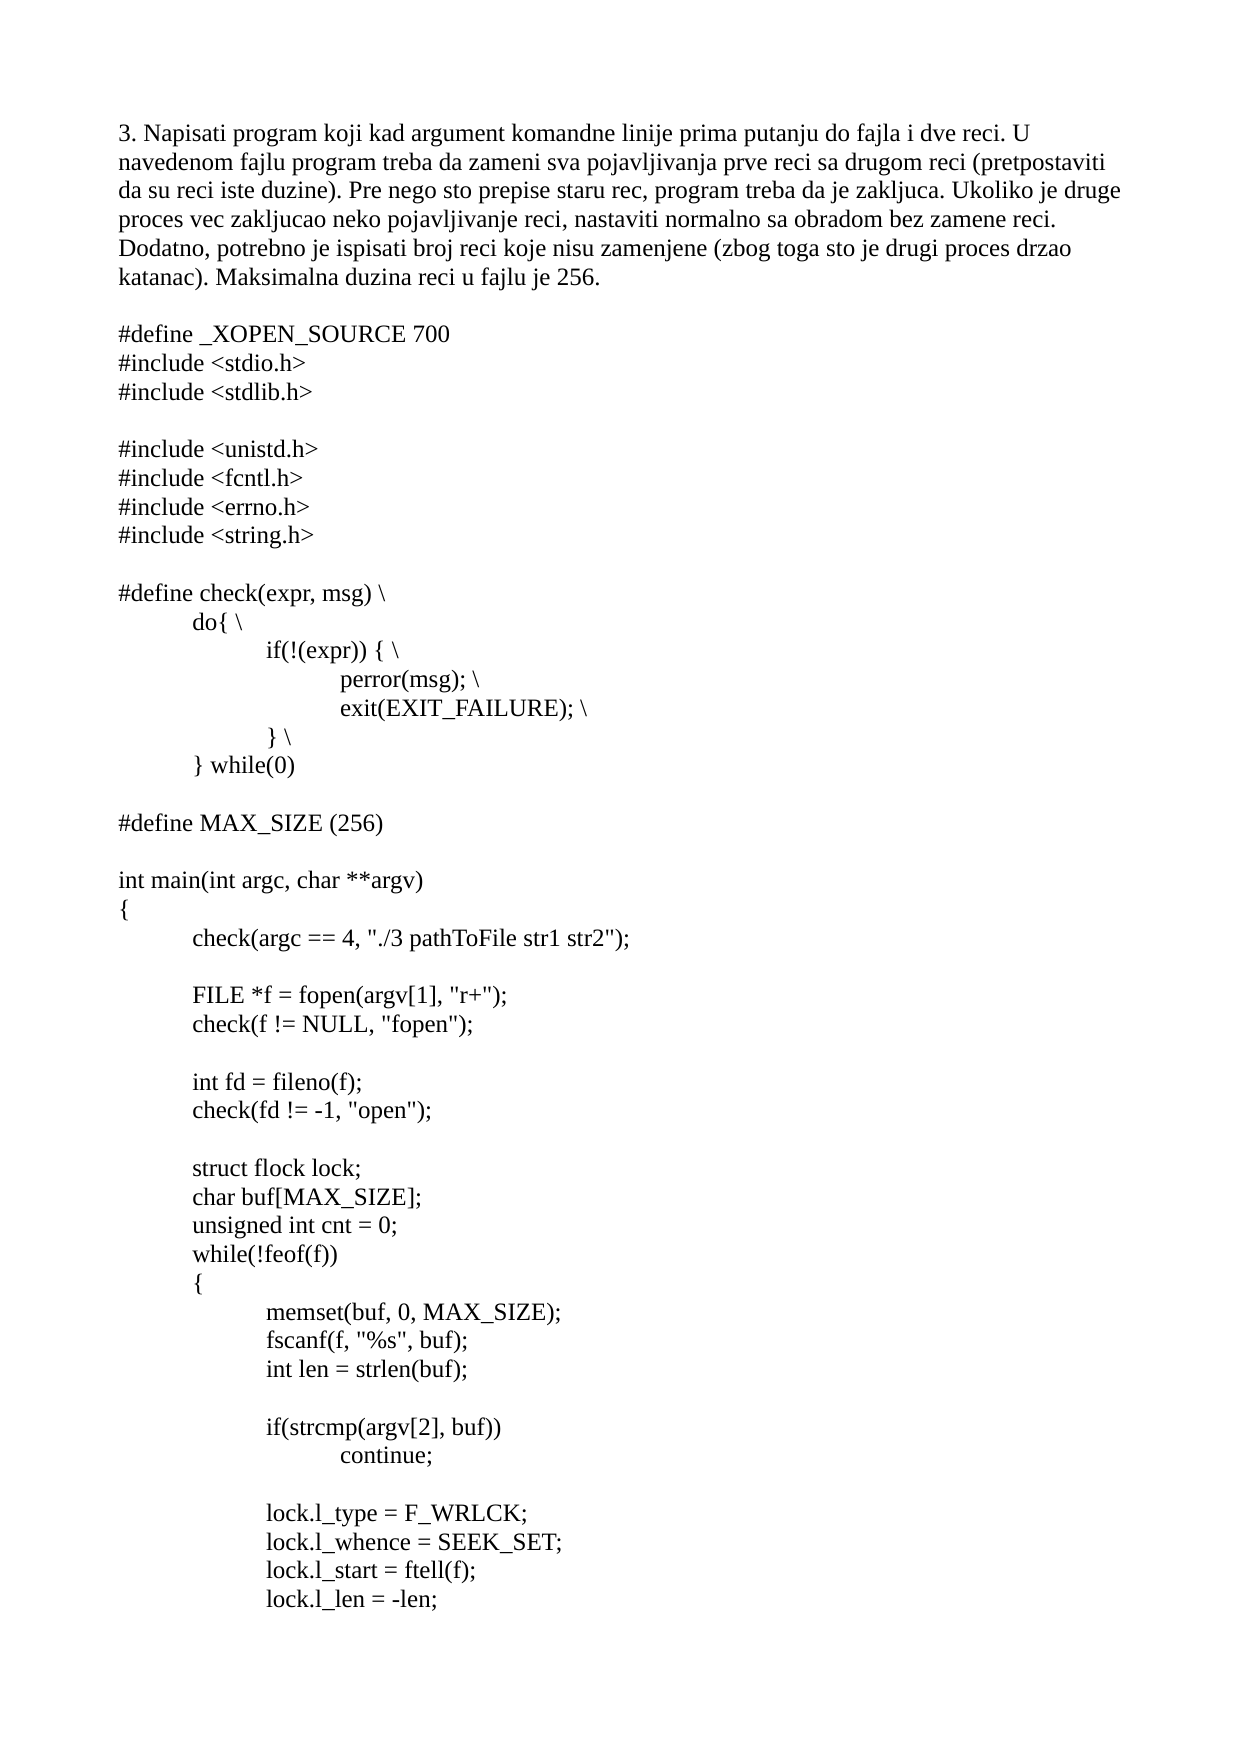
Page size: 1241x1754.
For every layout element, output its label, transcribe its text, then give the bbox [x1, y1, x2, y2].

text lock.l_whence = SEEK_SET; [118, 1527, 1122, 1556]
text #define check(expr, msg) \ [118, 578, 1122, 607]
text int main(int argc, char **argv) [118, 866, 1122, 894]
text check(f != NULL, "fopen"); [118, 1009, 1122, 1038]
text while(!feof(f)) [118, 1239, 1122, 1268]
text #define MAX_SIZE (256) [118, 808, 1122, 837]
text memset(buf, 0, MAX_SIZE); [118, 1297, 1122, 1326]
text #include <stdio.h> [118, 348, 1122, 377]
text #include <stdlib.h> [118, 377, 1122, 406]
text do{ \ [118, 607, 1122, 636]
text lock.l_len = -len; [118, 1584, 1122, 1613]
text #include <errno.h> [118, 492, 1122, 521]
text if(strcmp(argv[2], buf)) [118, 1412, 1122, 1441]
text 3. Napisati program koji kad argument komandne linije prima putanju do fajla i dve reci. U navedenom fajlu program treba da zameni sva pojavljivanja prve reci sa drugom reci (pretpostaviti da su reci iste duzine). Pre nego sto prepise staru rec, program treba da je zakljuca. Ukoliko je druge proces vec zakljucao neko pojavljivanje reci, nastaviti normalno sa obradom bez zamene reci. Dodatno, potrebno je ispisati broj reci koje nisu zamenjene (zbog toga sto je drugi proces drzao katanac). Maksimalna duzina reci u fajlu je 256. [118, 118, 1122, 291]
text if(!(expr)) { \ [118, 636, 1122, 664]
text unsigned int cnt = 0; [118, 1211, 1122, 1239]
text } while(0) [118, 751, 1122, 779]
text #define _XOPEN_SOURCE 700 [118, 319, 1122, 348]
text perror(msg); \ [118, 664, 1122, 693]
text int len = strlen(buf); [118, 1354, 1122, 1383]
text lock.l_type = F_WRLCK; [118, 1498, 1122, 1527]
text char buf[MAX_SIZE]; [118, 1182, 1122, 1211]
text { [118, 1268, 1122, 1297]
text { [118, 894, 1122, 923]
text struct flock lock; [118, 1153, 1122, 1182]
text } \ [118, 722, 1122, 751]
text int fd = fileno(f); [118, 1067, 1122, 1096]
text #include <unistd.h> [118, 434, 1122, 463]
text check(fd != -1, "open"); [118, 1096, 1122, 1124]
text check(argc == 4, "./3 pathToFile str1 str2"); [118, 923, 1122, 952]
text FILE *f = fopen(argv[1], "r+"); [118, 981, 1122, 1009]
text lock.l_start = ftell(f); [118, 1556, 1122, 1584]
text continue; [118, 1441, 1122, 1469]
text exit(EXIT_FAILURE); \ [118, 693, 1122, 722]
text #include <fcntl.h> [118, 463, 1122, 492]
text fscanf(f, "%s", buf); [118, 1326, 1122, 1354]
text #include <string.h> [118, 521, 1122, 549]
